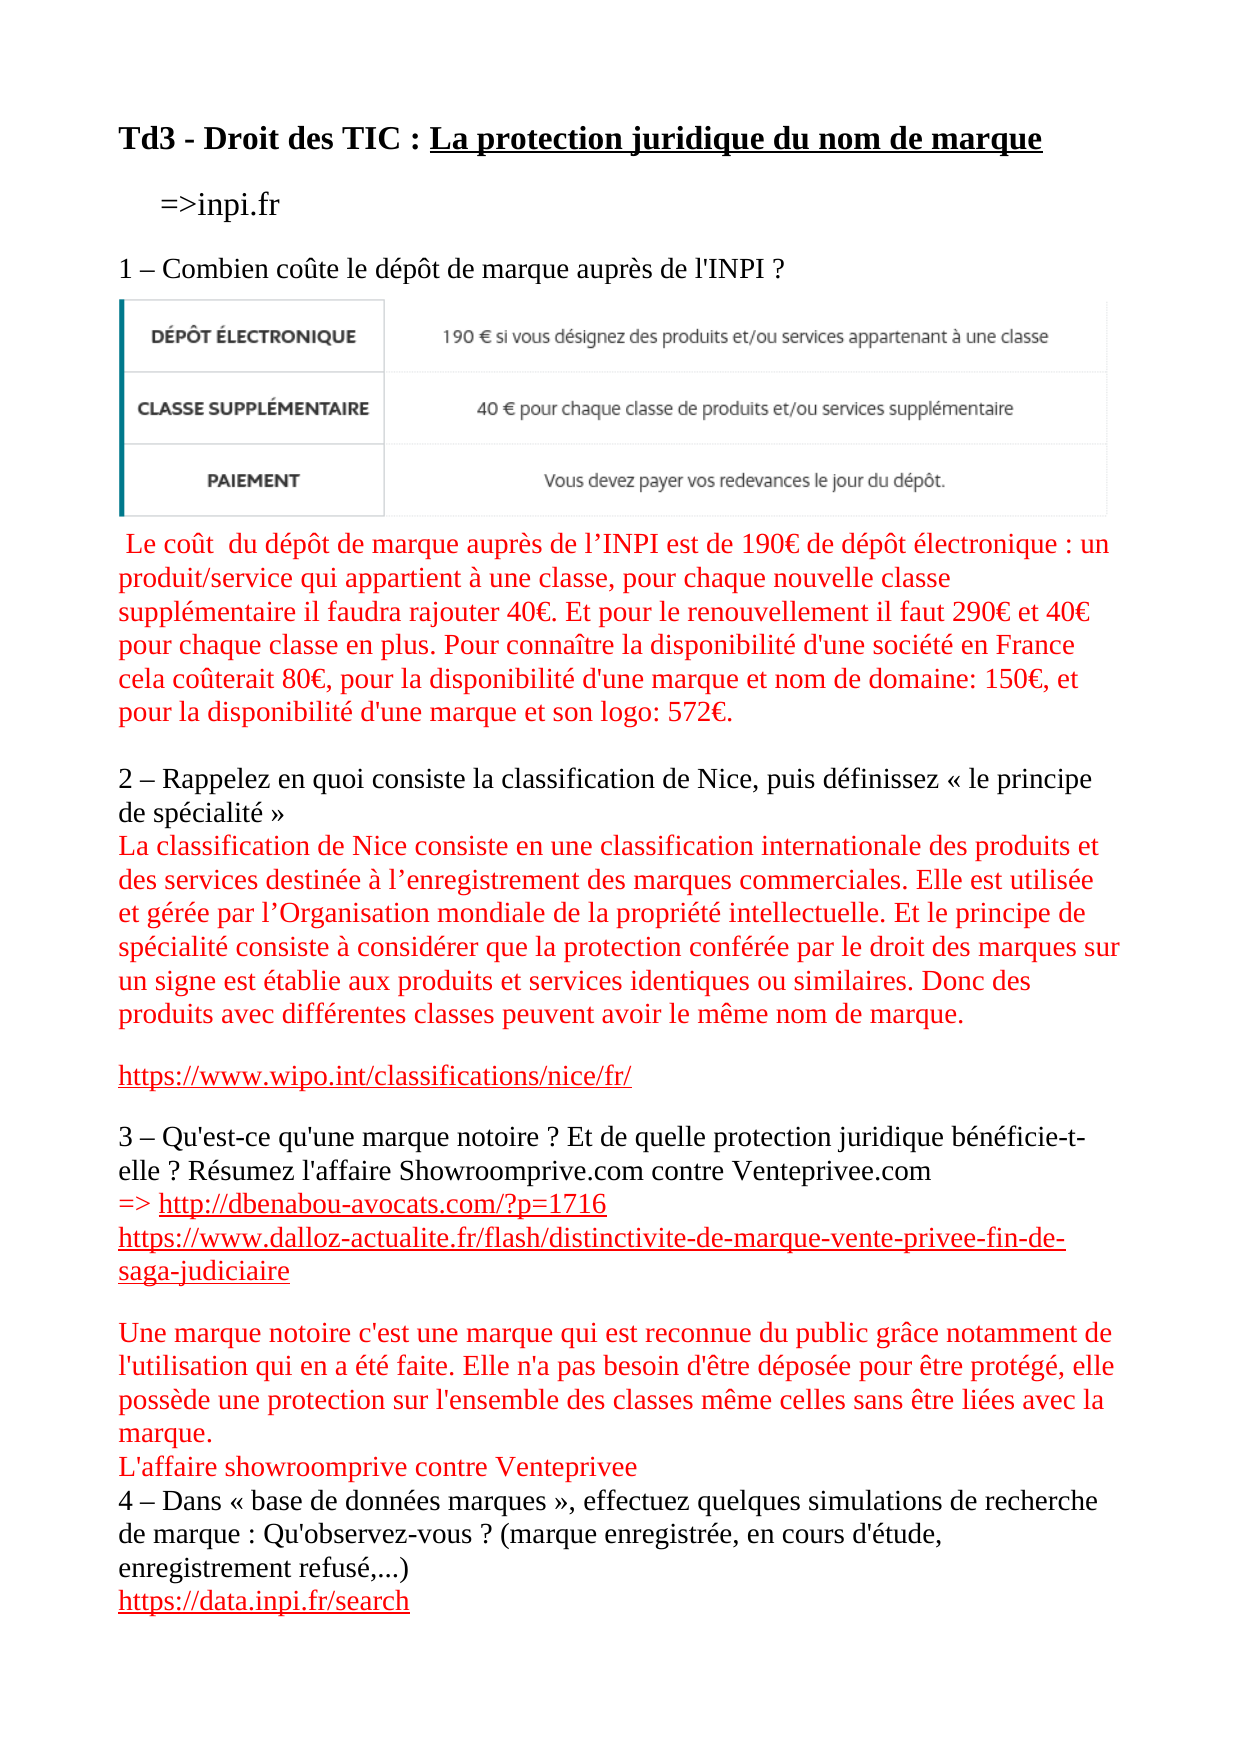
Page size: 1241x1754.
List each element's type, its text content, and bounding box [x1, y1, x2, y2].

text 3 – Qu'est-ce qu'une marque notoire ? Et de quelle protection juridique bénéficie-t-elle ? Résumez l'affaire Showroomprive.com contre Venteprivee.com [118, 1119, 1122, 1186]
text https://data.inpi.fr/search [118, 1583, 1122, 1617]
text Une marque notoire c'est une marque qui est reconnue du public grâce notamment de l'utilisation qui en a été faite. Elle n'a pas besoin d'être déposée pour être protégé, elle possède une protection sur l'ensemble des classes même celles sans être liées avec la marque. [118, 1315, 1122, 1449]
text Le coût du dépôt de marque auprès de l’INPI est de 190€ de dépôt électronique : un produit/service qui appartient à une classe, pour chaque nouvelle classe supplémentaire il faudra rajouter 40€. Et pour le renouvellement il faut 290€ et 40€ pour chaque classe en plus. Pour connaître la disponibilité d'une société en France cela coûterait 80€, pour la disponibilité d'une marque et nom de domaine: 150€, et pour la disponibilité d'une marque et son logo: 572€. [118, 527, 1122, 728]
text 1 – Combien coûte le dépôt de marque auprès de l'INPI ? [118, 251, 1122, 284]
text L'affaire showroomprive contre Venteprivee [118, 1449, 1122, 1483]
text La classification de Nice consiste en une classification internationale des produits et des services destinée à l’enregistrement des marques commerciales. Elle est utilisée et gérée par l’Organisation mondiale de la propriété intellectuelle. Et le principe de spécialité consiste à considérer que la protection conférée par le droit des marques sur un signe est établie aux produits et services identiques ou similaires. Donc des produits avec différentes classes peuvent avoir le même nom de marque. [118, 828, 1122, 1030]
text => http://dbenabou-avocats.com/?p=1716 [118, 1186, 1122, 1220]
text https://www.dalloz-actualite.fr/flash/distinctivite-de-marque-vente-privee-fin-de-saga-judiciaire [118, 1220, 1122, 1287]
text 2 – Rappelez en quoi consiste la classification de Nice, puis définissez « le principe de spécialité » [118, 761, 1122, 828]
text =>inpi.fr [118, 184, 1122, 223]
text Td3 - Droit des TIC : La protection juridique du nom de marque [118, 118, 1122, 156]
text 4 – Dans « base de données marques », effectuez quelques simulations de recherche de marque : Qu'observez-vous ? (marque enregistrée, en cours d'étude, enregistrement refusé,...) [118, 1483, 1122, 1583]
text https://www.wipo.int/classifications/nice/fr/ [118, 1058, 1122, 1091]
